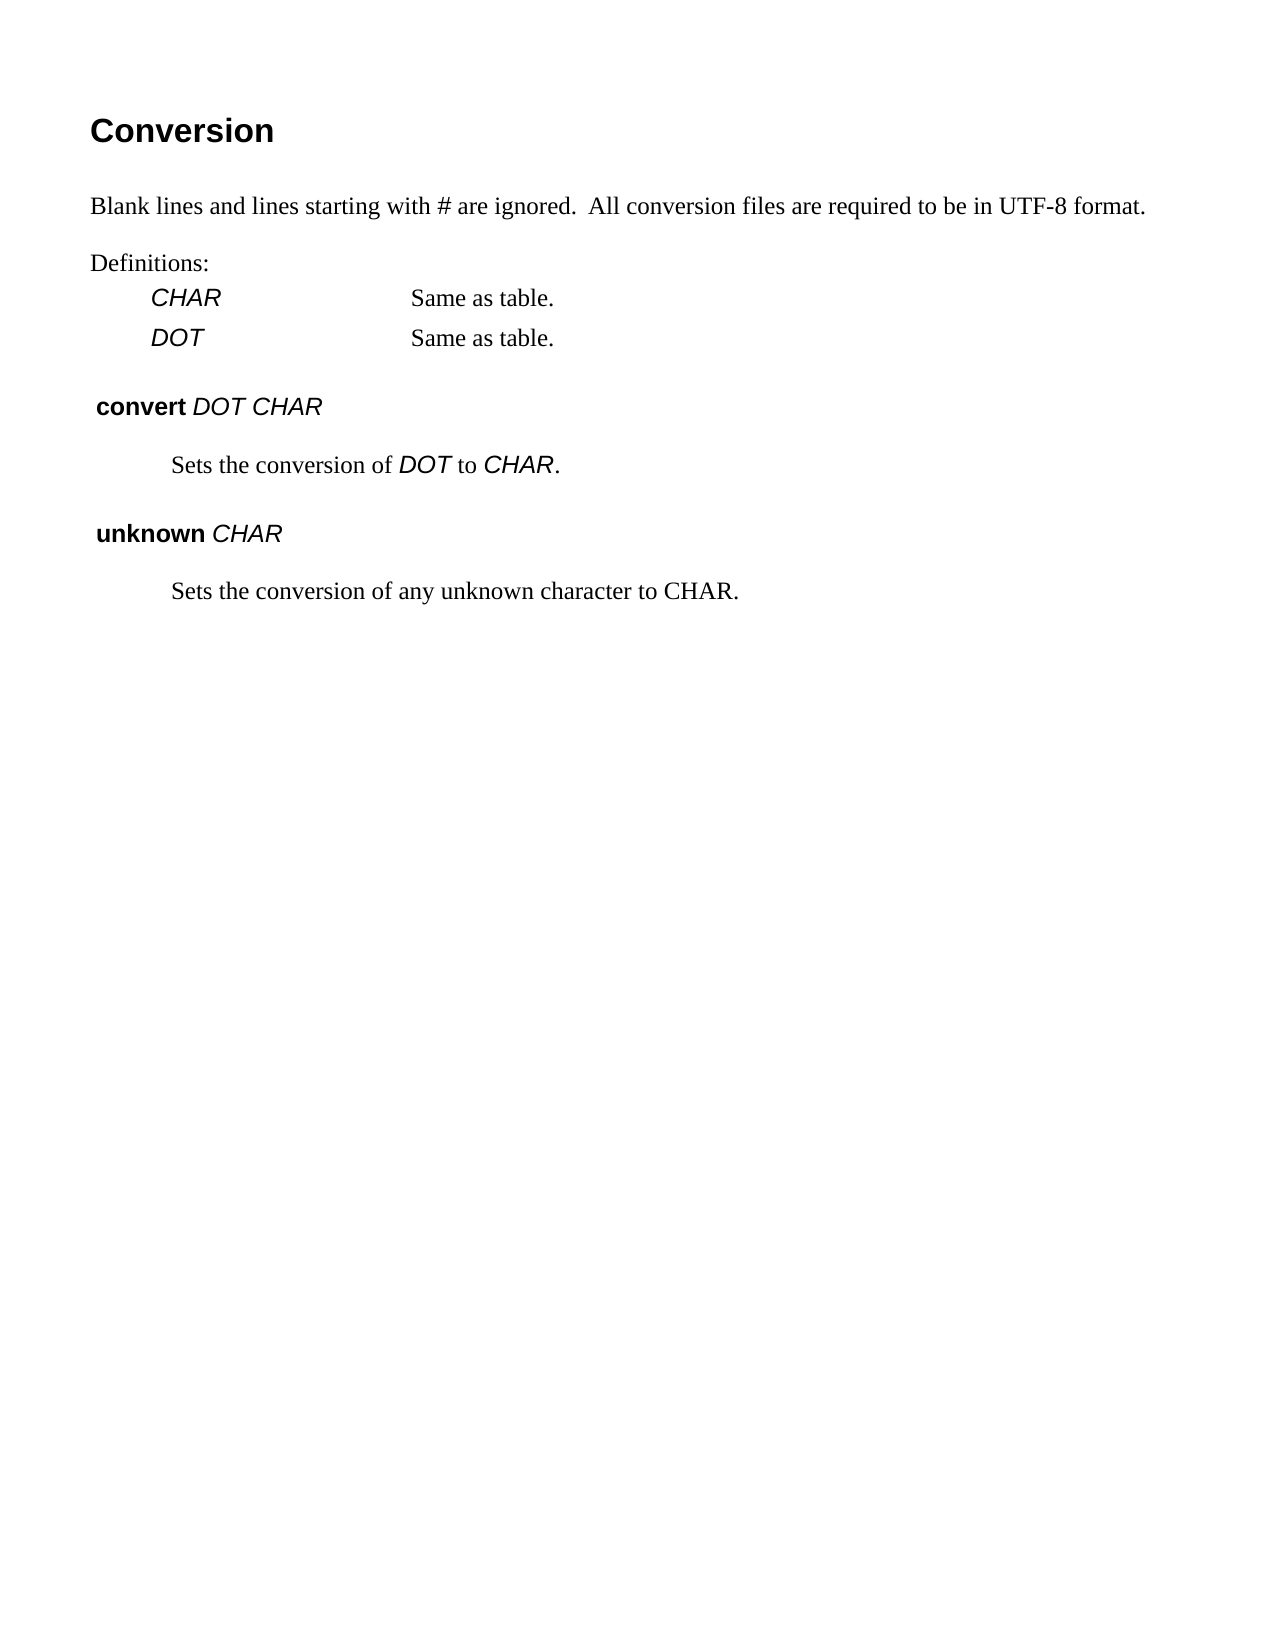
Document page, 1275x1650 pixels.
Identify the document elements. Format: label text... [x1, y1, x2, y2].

subtitle Conversion [90, 111, 1185, 149]
table_header CHAR [145, 277, 405, 317]
table_cell unknown CHAR Sets the conversion of any unknown character to CHAR. [90, 513, 1185, 639]
text Definitions: [90, 248, 1185, 277]
text Blank lines and lines starting with # are ignored. All conversion files are required to be in UTF-8 format. [90, 191, 1185, 219]
table_cell Same as table. [405, 317, 1185, 357]
table_cell DOT [145, 317, 405, 357]
table_header Same as table. [405, 277, 1185, 317]
table_header convert DOT CHAR Sets the conversion of DOT to CHAR. [90, 386, 1185, 513]
